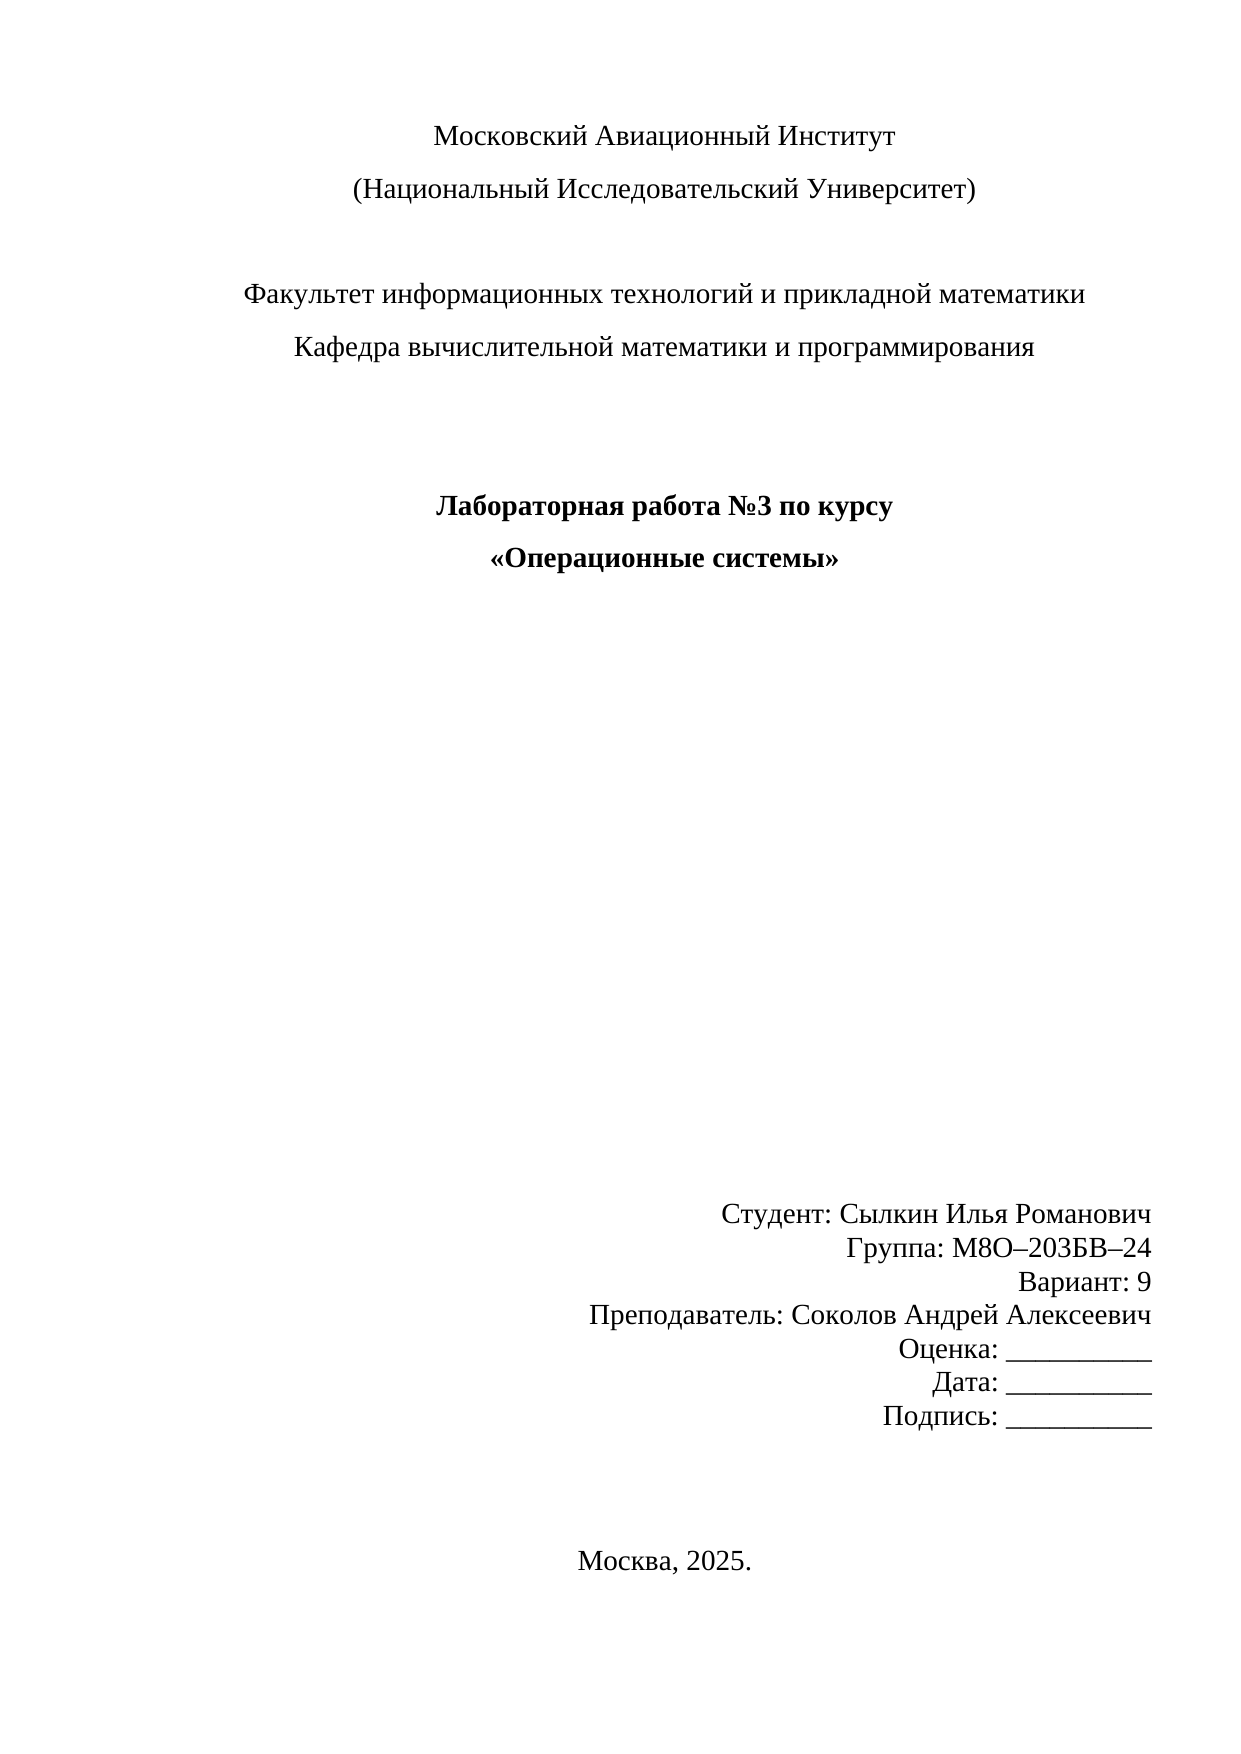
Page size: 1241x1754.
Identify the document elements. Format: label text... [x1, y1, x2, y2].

text Лабораторная работа №3 по курсу [177, 488, 1152, 521]
text Группа: М8О–203БВ–24 [767, 1230, 1152, 1264]
text (Национальный Исследовательский Университет) [177, 171, 1152, 204]
text Факультет информационных технологий и прикладной математики [177, 277, 1152, 310]
text «Операционные системы» [177, 541, 1152, 574]
text Кафедра вычислительной математики и программирования [177, 329, 1152, 363]
text Студент: Сылкин Илья Романович [177, 1197, 1152, 1230]
text Оценка: __________ [177, 1331, 1152, 1364]
text Дата: __________ [177, 1364, 1152, 1398]
text Московский Авиационный Институт [177, 118, 1152, 152]
text Преподаватель: Соколов Андрей Алексеевич [177, 1297, 1152, 1331]
text Москва, 2025. [177, 1543, 1152, 1576]
text Подпись: __________ [177, 1398, 1152, 1431]
text Вариант: 9 [767, 1264, 1152, 1297]
